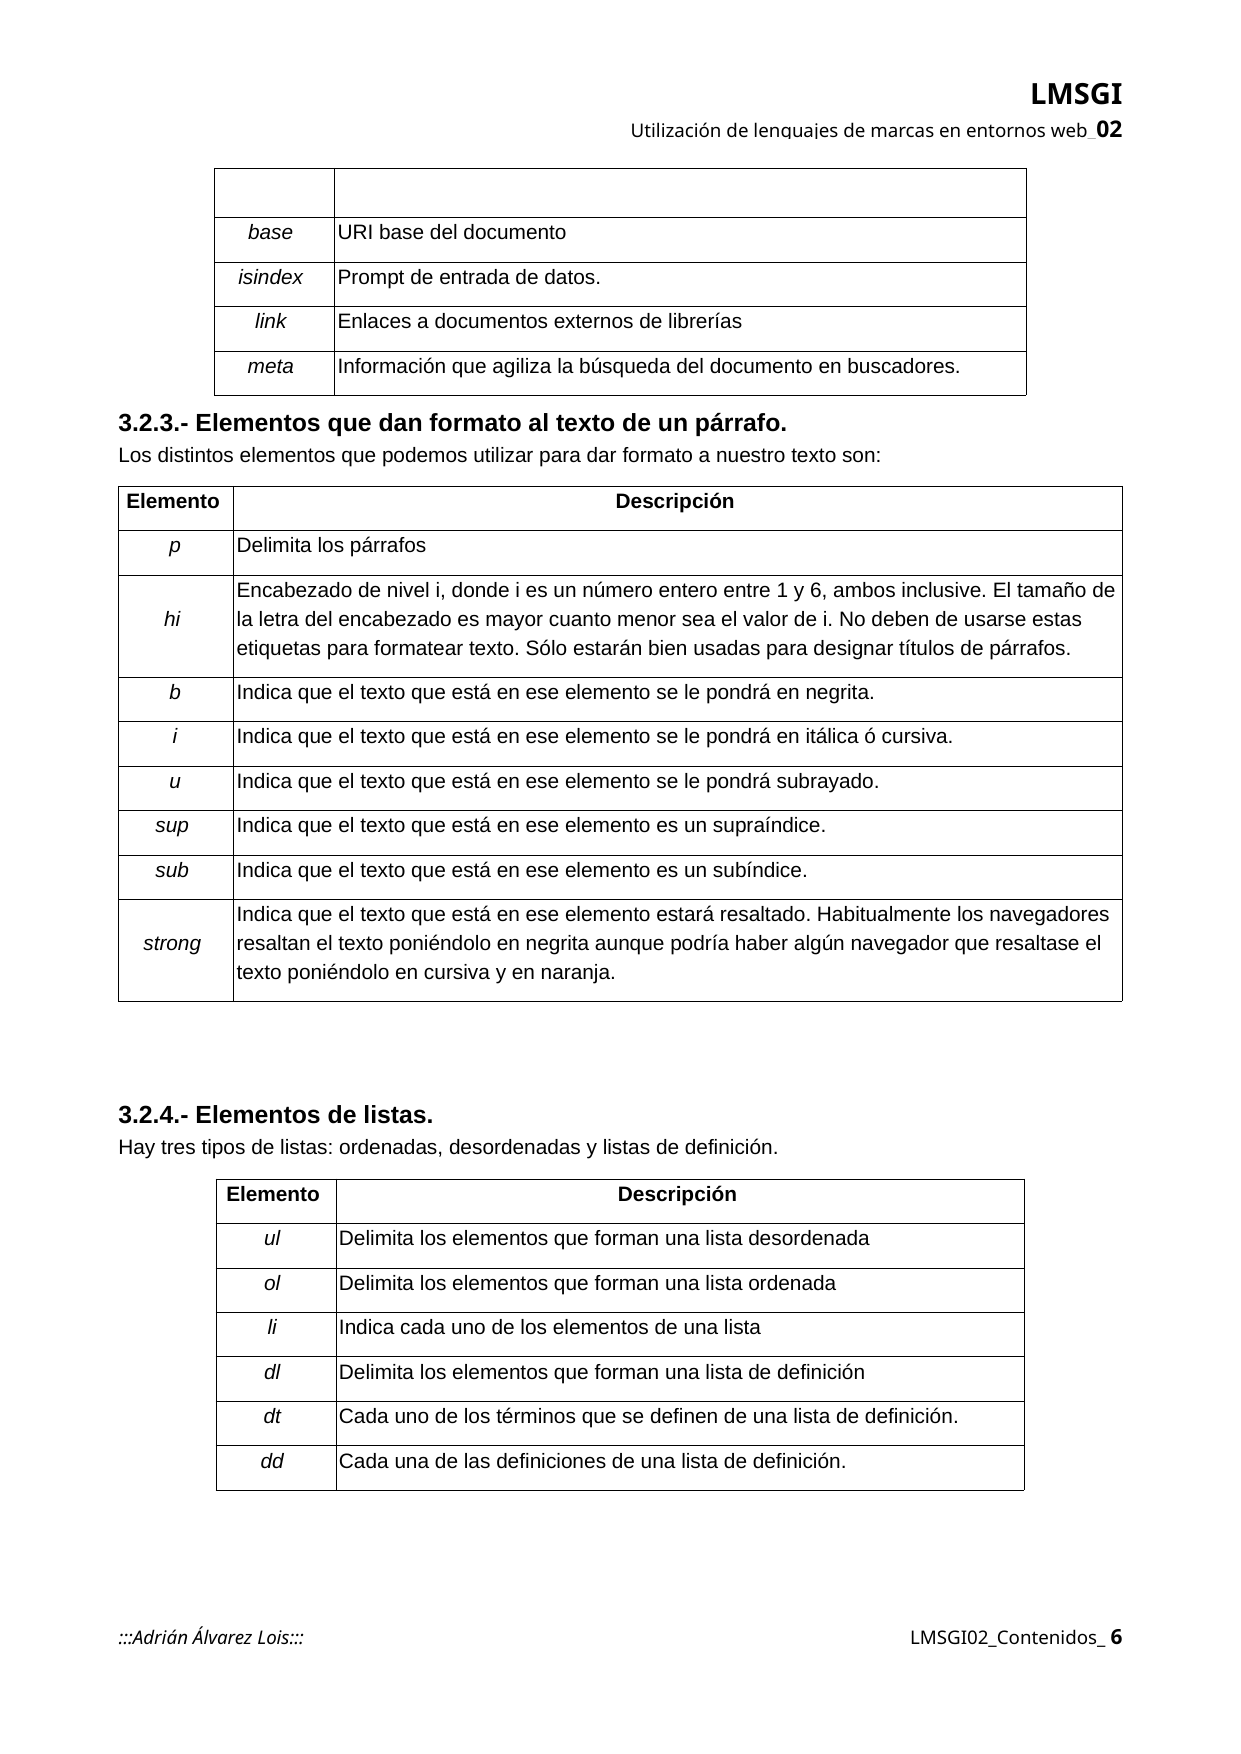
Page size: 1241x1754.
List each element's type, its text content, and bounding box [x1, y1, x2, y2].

table_cell sup [119, 811, 233, 855]
table_cell Indica que el texto que está en ese elemento es un supraíndice. [234, 811, 1122, 855]
table_cell dd [217, 1446, 336, 1490]
table_cell dl [217, 1357, 336, 1401]
table_cell Indica que el texto que está en ese elemento es un subíndice. [234, 856, 1122, 899]
table_cell p [119, 531, 233, 575]
table_cell Indica que el texto que está en ese elemento se le pondrá en itálica ó cursiva. [234, 722, 1122, 766]
table_cell Indica que el texto que está en ese elemento se le pondrá en negrita. [234, 678, 1122, 721]
table_cell Delimita los elementos que forman una lista desordenada [337, 1224, 1024, 1267]
table_header Elemento [119, 487, 233, 530]
table_cell Cada una de las definiciones de una lista de definición. [337, 1446, 1024, 1490]
table_cell i [119, 722, 233, 766]
table_cell Delimita los párrafos [234, 531, 1122, 575]
table_cell Delimita los elementos que forman una lista de definición [337, 1357, 1024, 1401]
table_cell link [215, 307, 334, 351]
table_header Descripción [234, 487, 1122, 530]
table_cell URI base del documento [335, 218, 1026, 262]
table_cell ul [217, 1224, 336, 1267]
table_cell Indica que el texto que está en ese elemento se le pondrá subrayado. [234, 767, 1122, 810]
table_header Elemento [217, 1180, 336, 1223]
table_cell ol [217, 1269, 336, 1312]
table_cell Indica que el texto que está en ese elemento estará resaltado. Habitualmente los navegadores resaltan el texto poniéndolo en negrita aunque podría haber algún navegador que resaltase el texto poniéndolo en cursiva y en naranja. [234, 900, 1122, 1001]
table_cell isindex [215, 263, 334, 306]
table_header [215, 169, 334, 217]
table_header Descripción [337, 1180, 1024, 1223]
table_cell li [217, 1313, 336, 1356]
text Los distintos elementos que podemos utilizar para dar formato a nuestro texto son: [118, 442, 1122, 466]
table_header [335, 169, 1026, 217]
subtitle 3.2.3.- Elementos que dan formato al texto de un párrafo. [118, 408, 1122, 436]
table_cell meta [215, 352, 334, 395]
table_cell u [119, 767, 233, 810]
table_cell Indica cada uno de los elementos de una lista [337, 1313, 1024, 1356]
table_cell strong [119, 900, 233, 1001]
table_cell base [215, 218, 334, 262]
table_cell Prompt de entrada de datos. [335, 263, 1026, 306]
table_cell Encabezado de nivel i, donde i es un número entero entre 1 y 6, ambos inclusive. El tamaño de la letra del encabezado es mayor cuanto menor sea el valor de i. No deben de usarse estas etiquetas para formatear texto. Sólo estarán bien usadas para designar títulos de párrafos. [234, 576, 1122, 677]
table_cell b [119, 678, 233, 721]
text Hay tres tipos de listas: ordenadas, desordenadas y listas de definición. [118, 1135, 1122, 1159]
subtitle 3.2.4.- Elementos de listas. [118, 1100, 1122, 1129]
table_cell Información que agiliza la búsqueda del documento en buscadores. [335, 352, 1026, 395]
table_cell hi [119, 576, 233, 677]
table_cell Enlaces a documentos externos de librerías [335, 307, 1026, 351]
table_cell Delimita los elementos que forman una lista ordenada [337, 1269, 1024, 1312]
table_cell Cada uno de los términos que se definen de una lista de definición. [337, 1402, 1024, 1445]
table_cell dt [217, 1402, 336, 1445]
table_cell sub [119, 856, 233, 899]
